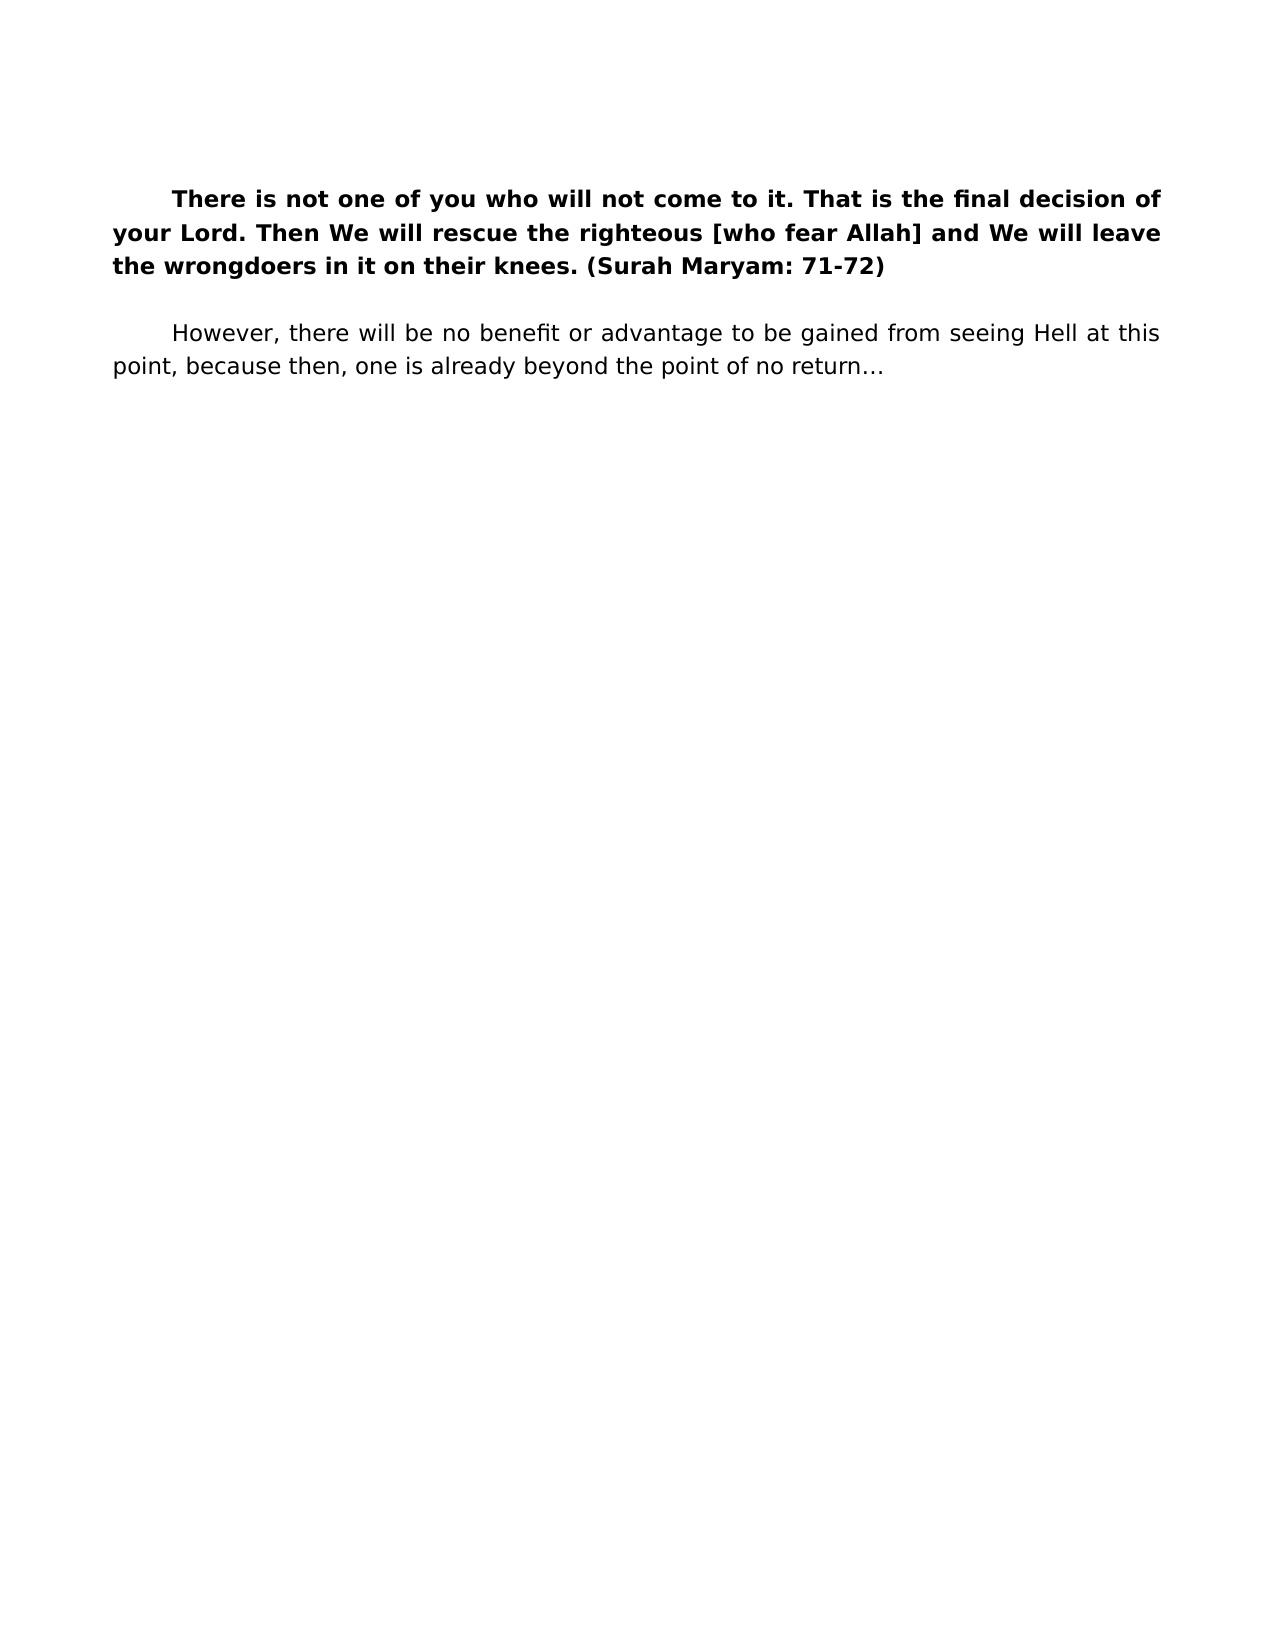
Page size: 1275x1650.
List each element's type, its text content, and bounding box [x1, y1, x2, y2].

text However, there will be no benefit or advantage to be gained from seeing Hell at this point, because then, one is already beyond the point of no return… [112, 314, 1162, 381]
text There is not one of you who will not come to it. That is the final decision of your Lord. Then We will rescue the righteous [who fear Allah] and We will leave the wrongdoers in it on their knees. (Surah Maryam: 71-72) [112, 181, 1162, 281]
